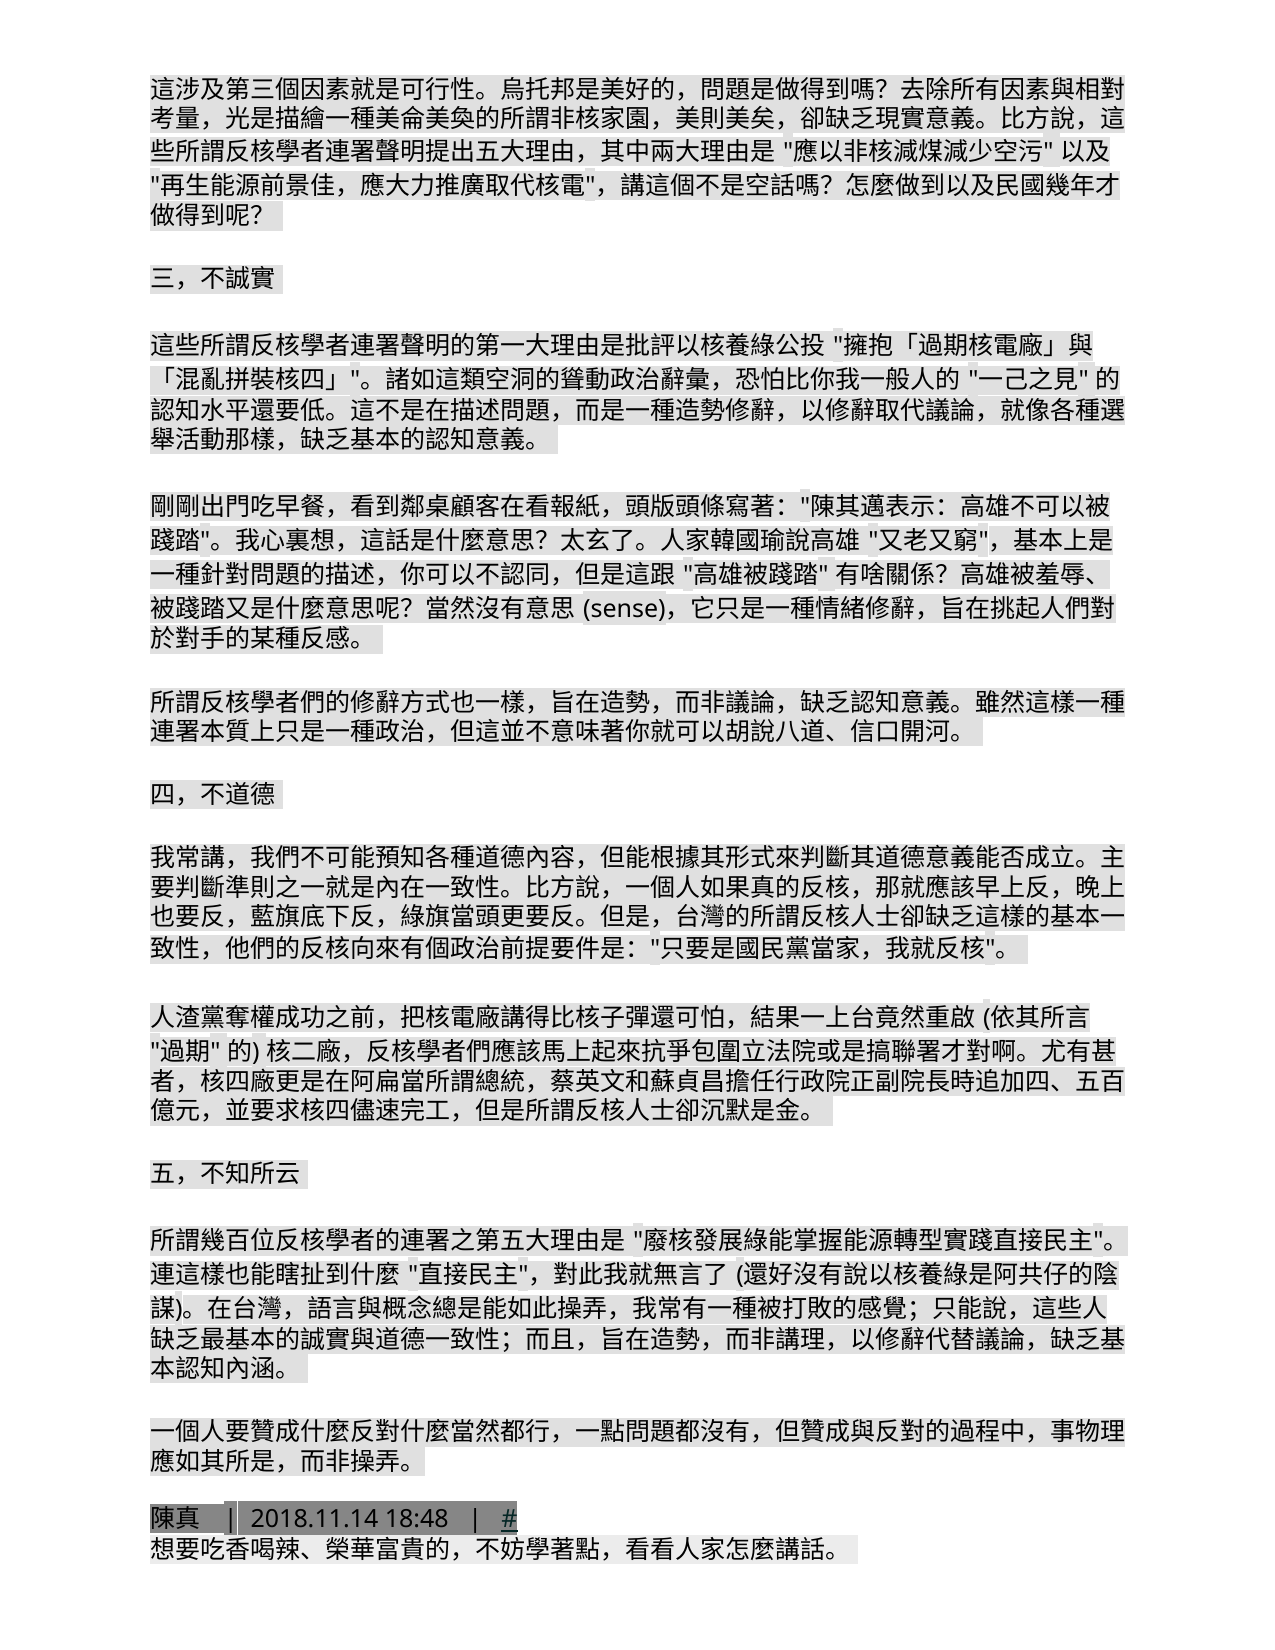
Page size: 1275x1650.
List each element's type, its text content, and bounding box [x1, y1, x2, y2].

text 支持以核養綠公投 (十七) 陳真 2018.11. 16. 一，一己之見 島內外社運方式真是大不同。出於一種士大夫自我膨漲的虛矯做作，長年以來，台灣動不動就會有一群所謂學者專家搞連署，彷彿他們的一己之見特別珍貴，因此需要特別另眼相看；而且，光憑著所謂學者專家的身份，彷彿就能任意信口開河似的。 比方說，以核養綠公投成案之後，馬上就有一批所謂反核學者出來連署反對。這當然是他們的自由，問題是，這幾百位大專院校教師絕大部份都不是核能相關科系，他們的意見，其實就跟你我一般人根本沒有兩樣；這樣一種所謂連署本身，本質上並非科學議論，而是政治造勢，但他們卻以一種科學之姿對人們做出荒唐指導。 曾經有學者反對愛因斯坦的相對論，於是發起一百位學者共同出版一本書，聯手反對愛因斯坦的想法。愛因斯坦說："如果我的想法是錯的，只需一個人反對就能成立，不需要一百個。" 同理，哪怕是一百個或一萬個 "一般見解"，依然只是 "一己之見"，數量本身並不會因此而提高其專業科學成份。 我並不是說一己之見是不好的，相反地，我要推崇的恰恰就是一己之見。我要反對的是，可別把人們當白癡，一己之見並不會因為你的社會地位或人數眾多或某種當下的顏色政治正確從而取得更高的知識論地位 (epistemological status)。 二，科學不足以自行 科學只能決定事物之內部機制的某種可能性，卻無法光憑本身之科學性而演繹出某種標準答案。簡單說，我們並不是在談核能，而是在談關於能源的某種判斷與選擇，裏頭包括三個重要內在因素。一是時間，也就是說，在什麼樣的時間內達成何種目標？把時間因素去除是荒唐的。倘若核能如此恐怖，一秒鐘都不應該有，那麼，這些所謂反核學者們應該要求 "立即" 無條件廢除所有核電廠才對。 第二層因素是能源之間的相對比較。核能如果很恐怖，難道其它能源方式例如燃媒就不恐怖？一味反核或擁核都是荒唐的。在各種各自充滿副作用的能源選項之間，應該如何做選擇？這個命題倘若寫成式子，自然不會只是 "反核 vs 擁核" 這樣一種腦殘對立。即便是一個反核者難道就不能支持以核養綠？難道可以只是一味反到底？ 這涉及第三個因素就是可行性。烏托邦是美好的，問題是做得到嗎？去除所有因素與相對考量，光是描繪一種美侖美奐的所謂非核家園，美則美矣，卻缺乏現實意義。比方說，這些所謂反核學者連署聲明提出五大理由，其中兩大理由是 "應以非核減煤減少空污" 以及 "再生能源前景佳，應大力推廣取代核電"，講這個不是空話嗎？怎麼做到以及民國幾年才做得到呢？ 三，不誠實 這些所謂反核學者連署聲明的第一大理由是批評以核養綠公投 "擁抱「過期核電廠」與「混亂拼裝核四」"。諸如這類空洞的聳動政治辭彙，恐怕比你我一般人的 "一己之見" 的認知水平還要低。這不是在描述問題，而是一種造勢修辭，以修辭取代議論，就像各種選舉活動那樣，缺乏基本的認知意義。 剛剛出門吃早餐，看到鄰桌顧客在看報紙，頭版頭條寫著："陳其邁表示：高雄不可以被踐踏"。我心裏想，這話是什麼意思？太玄了。人家韓國瑜說高雄 "又老又窮"，基本上是一種針對問題的描述，你可以不認同，但是這跟 "高雄被踐踏" 有啥關係？高雄被羞辱、被踐踏又是什麼意思呢？當然沒有意思 (sense)，它只是一種情緒修辭，旨在挑起人們對於對手的某種反感。 所謂反核學者們的修辭方式也一樣，旨在造勢，而非議論，缺乏認知意義。雖然這樣一種連署本質上只是一種政治，但這並不意味著你就可以胡說八道、信口開河。 四，不道德 我常講，我們不可能預知各種道德內容，但能根據其形式來判斷其道德意義能否成立。主要判斷準則之一就是內在一致性。比方說，一個人如果真的反核，那就應該早上反，晚上也要反，藍旗底下反，綠旗當頭更要反。但是，台灣的所謂反核人士卻缺乏這樣的基本一致性，他們的反核向來有個政治前提要件是："只要是國民黨當家，我就反核"。 人渣黨奪權成功之前，把核電廠講得比核子彈還可怕，結果一上台竟然重啟 (依其所言 "過期" 的) 核二廠，反核學者們應該馬上起來抗爭包圍立法院或是搞聯署才對啊。尤有甚者，核四廠更是在阿扁當所謂總統，蔡英文和蘇貞昌擔任行政院正副院長時追加四、五百億元，並要求核四儘速完工，但是所謂反核人士卻沉默是金。 五，不知所云 所謂幾百位反核學者的連署之第五大理由是 "廢核發展綠能掌握能源轉型實踐直接民主"。連這樣也能瞎扯到什麼 "直接民主"，對此我就無言了 (還好沒有說以核養綠是阿共仔的陰謀)。在台灣，語言與概念總是能如此操弄，我常有一種被打敗的感覺；只能說，這些人缺乏最基本的誠實與道德一致性；而且，旨在造勢，而非講理，以修辭代替議論，缺乏基本認知內涵。 一個人要贊成什麼反對什麼當然都行，一點問題都沒有，但贊成與反對的過程中，事物理應如其所是，而非操弄。 [150, 75, 1125, 1476]
text 陳真 | 2018.11.14 18:48 | # [150, 1501, 1125, 1535]
